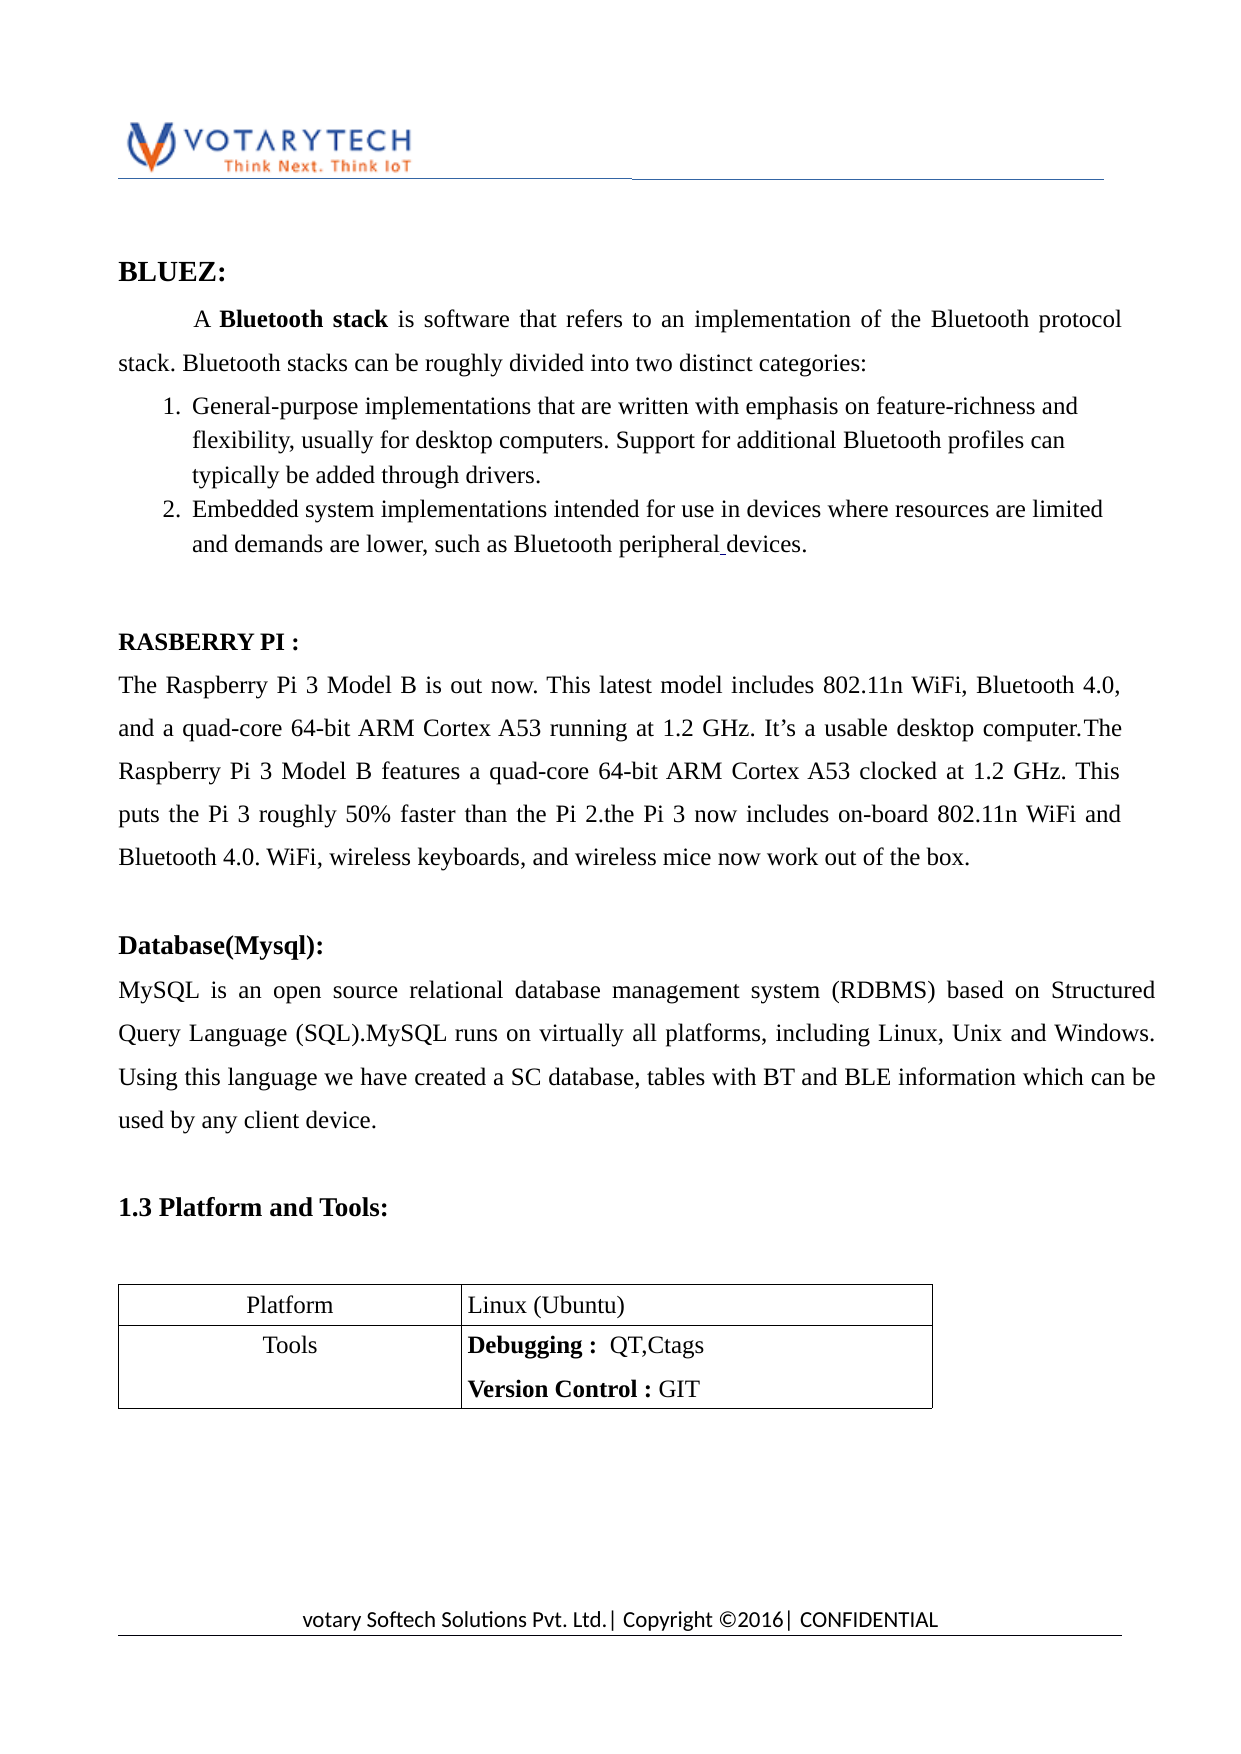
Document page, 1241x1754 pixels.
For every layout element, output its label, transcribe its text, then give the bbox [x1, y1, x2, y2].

picture [118, 118, 419, 178]
subtitle 1.3 Platform and Tools: [118, 1191, 1122, 1222]
list Embedded system implementations intended for use in devices where resources are limited and demands are lower, such as Bluetooth peripheral devices. [162, 494, 1122, 557]
list General-purpose implementations that are written with emphasis on feature-richness and flexibility, usually for desktop computers. Support for additional Bluetooth profiles can typically be added through drivers. [162, 391, 1122, 488]
text RASBERRY PI : [118, 627, 1122, 656]
text Database(Mysql): [118, 929, 1157, 960]
table_header Linux (Ubuntu) [462, 1285, 932, 1325]
table_cell Tools [119, 1326, 461, 1408]
table_cell Debugging : QT,Ctags Version Control : GIT [462, 1326, 932, 1408]
table_header Platform [119, 1285, 461, 1325]
text The Raspberry Pi 3 Model B is out now. This latest model includes 802.11n WiFi, Bluetooth 4.0, and a quad-core 64-bit ARM Cortex A53 running at 1.2 GHz. It’s a usable desktop computer.The Raspberry Pi 3 Model B features a quad-core 64-bit ARM Cortex A53 clocked at 1.2 GHz. This puts the Pi 3 roughly 50% faster than the Pi 2.the Pi 3 now includes on-board 802.11n WiFi and Bluetooth 4.0. WiFi, wireless keyboards, and wireless mice now work out of the box. [118, 670, 1122, 871]
text MySQL is an open source relational database management system (RDBMS) based on Structured Query Language (SQL).MySQL runs on virtually all platforms, including Linux, Unix and Windows. Using this language we have created a SC database, tables with BT and BLE information which can be used by any client device. [118, 975, 1157, 1133]
text A Bluetooth stack is software that refers to an implementation of the Bluetooth protocol stack. Bluetooth stacks can be roughly divided into two distinct categories: [118, 304, 1122, 376]
subtitle BLUEZ: [118, 254, 1122, 288]
